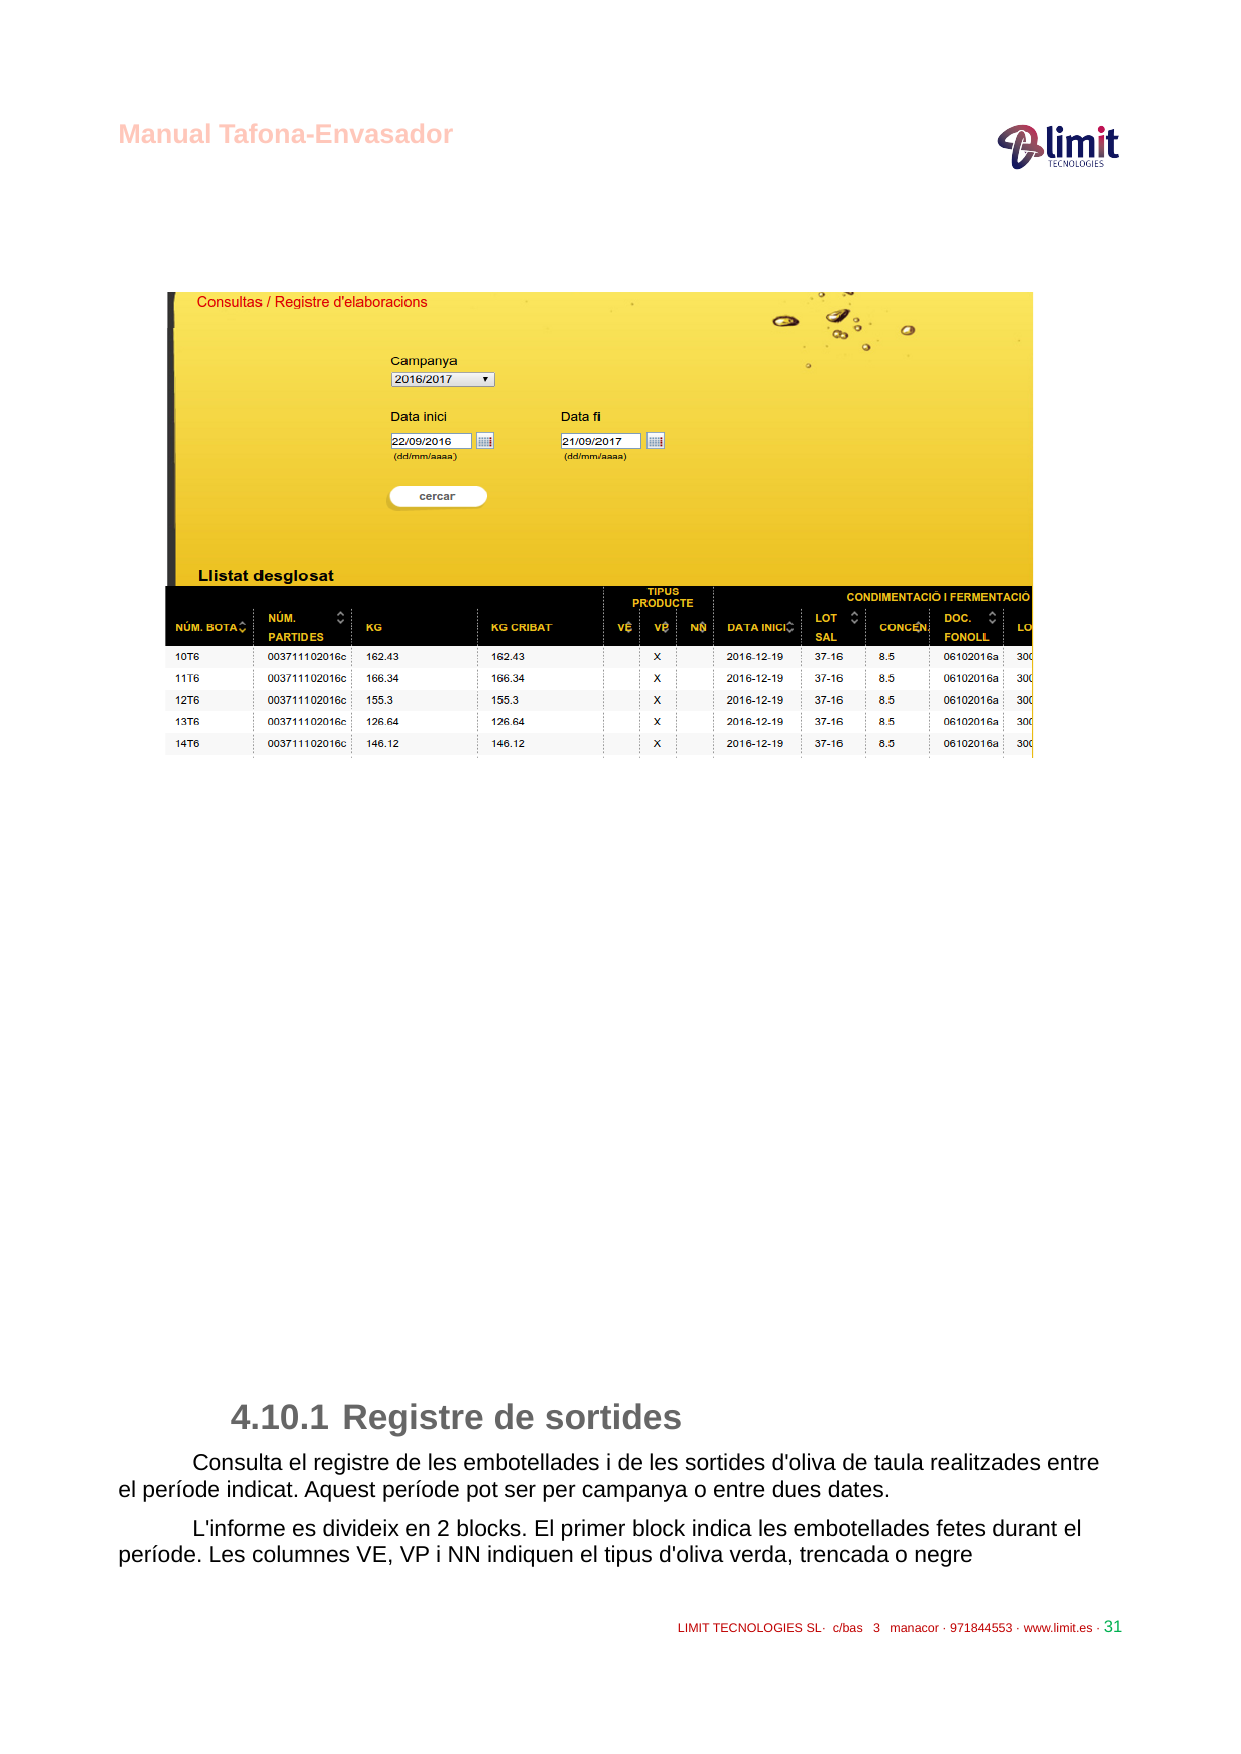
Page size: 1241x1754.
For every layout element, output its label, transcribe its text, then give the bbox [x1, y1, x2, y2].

picture [165, 292, 1034, 758]
text L'informe es divideix en 2 blocks. El primer block indica les embotellades fetes durant el període. Les columnes VE, VP i NN indiquen el tipus d'oliva verda, trencada o negre [118, 1514, 1122, 1567]
text Consulta el registre de les embotellades i de les sortides d'oliva de taula realitzades entre el període indicat. Aquest període pot ser per campanya o entre dues dates. [118, 1449, 1122, 1502]
picture [994, 121, 1123, 173]
subtitle Registre de sortides [231, 1396, 1122, 1437]
